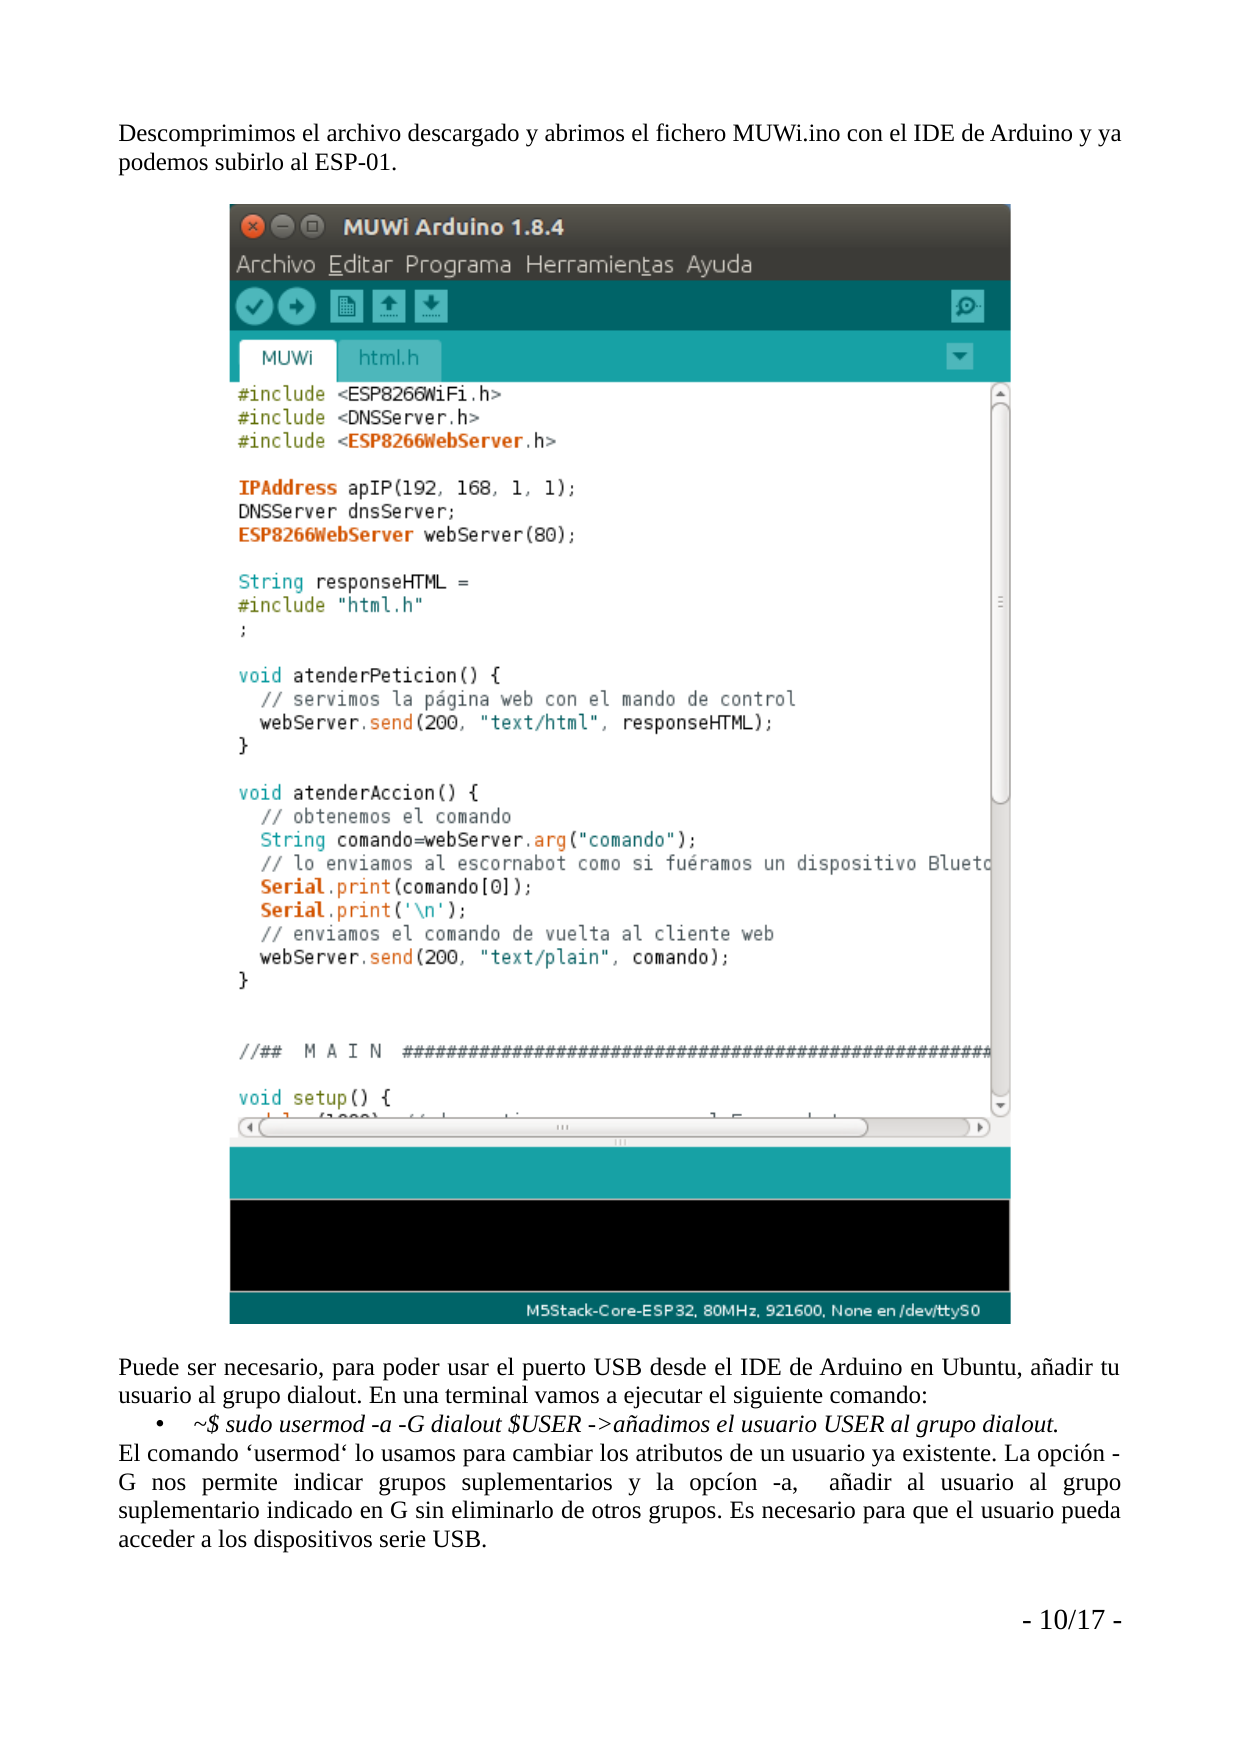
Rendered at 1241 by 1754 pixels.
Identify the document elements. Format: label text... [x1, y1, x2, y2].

text Descomprimimos el archivo descargado y abrimos el fichero MUWi.ino con el IDE de Arduino y ya podemos subirlo al ESP-01. [118, 118, 1122, 176]
picture [229, 204, 1011, 1324]
text Puede ser necesario, para poder usar el puerto USB desde el IDE de Arduino en Ubuntu, añadir tu usuario al grupo dialout. En una terminal vamos a ejecutar el siguiente comando: [118, 1352, 1122, 1409]
text El comando ‘usermod‘ lo usamos para cambiar los atributos de un usuario ya existente. La opción -G nos permite indicar grupos suplementarios y la opcíon -a, añadir al usuario al grupo suplementario indicado en G sin eliminarlo de otros grupos. Es necesario para que el usuario pueda acceder a los dispositivos serie USB. [118, 1438, 1122, 1553]
list ~$ sudo usermod -a -G dialout $USER ->añadimos el usuario USER al grupo dialout. [156, 1409, 1122, 1438]
